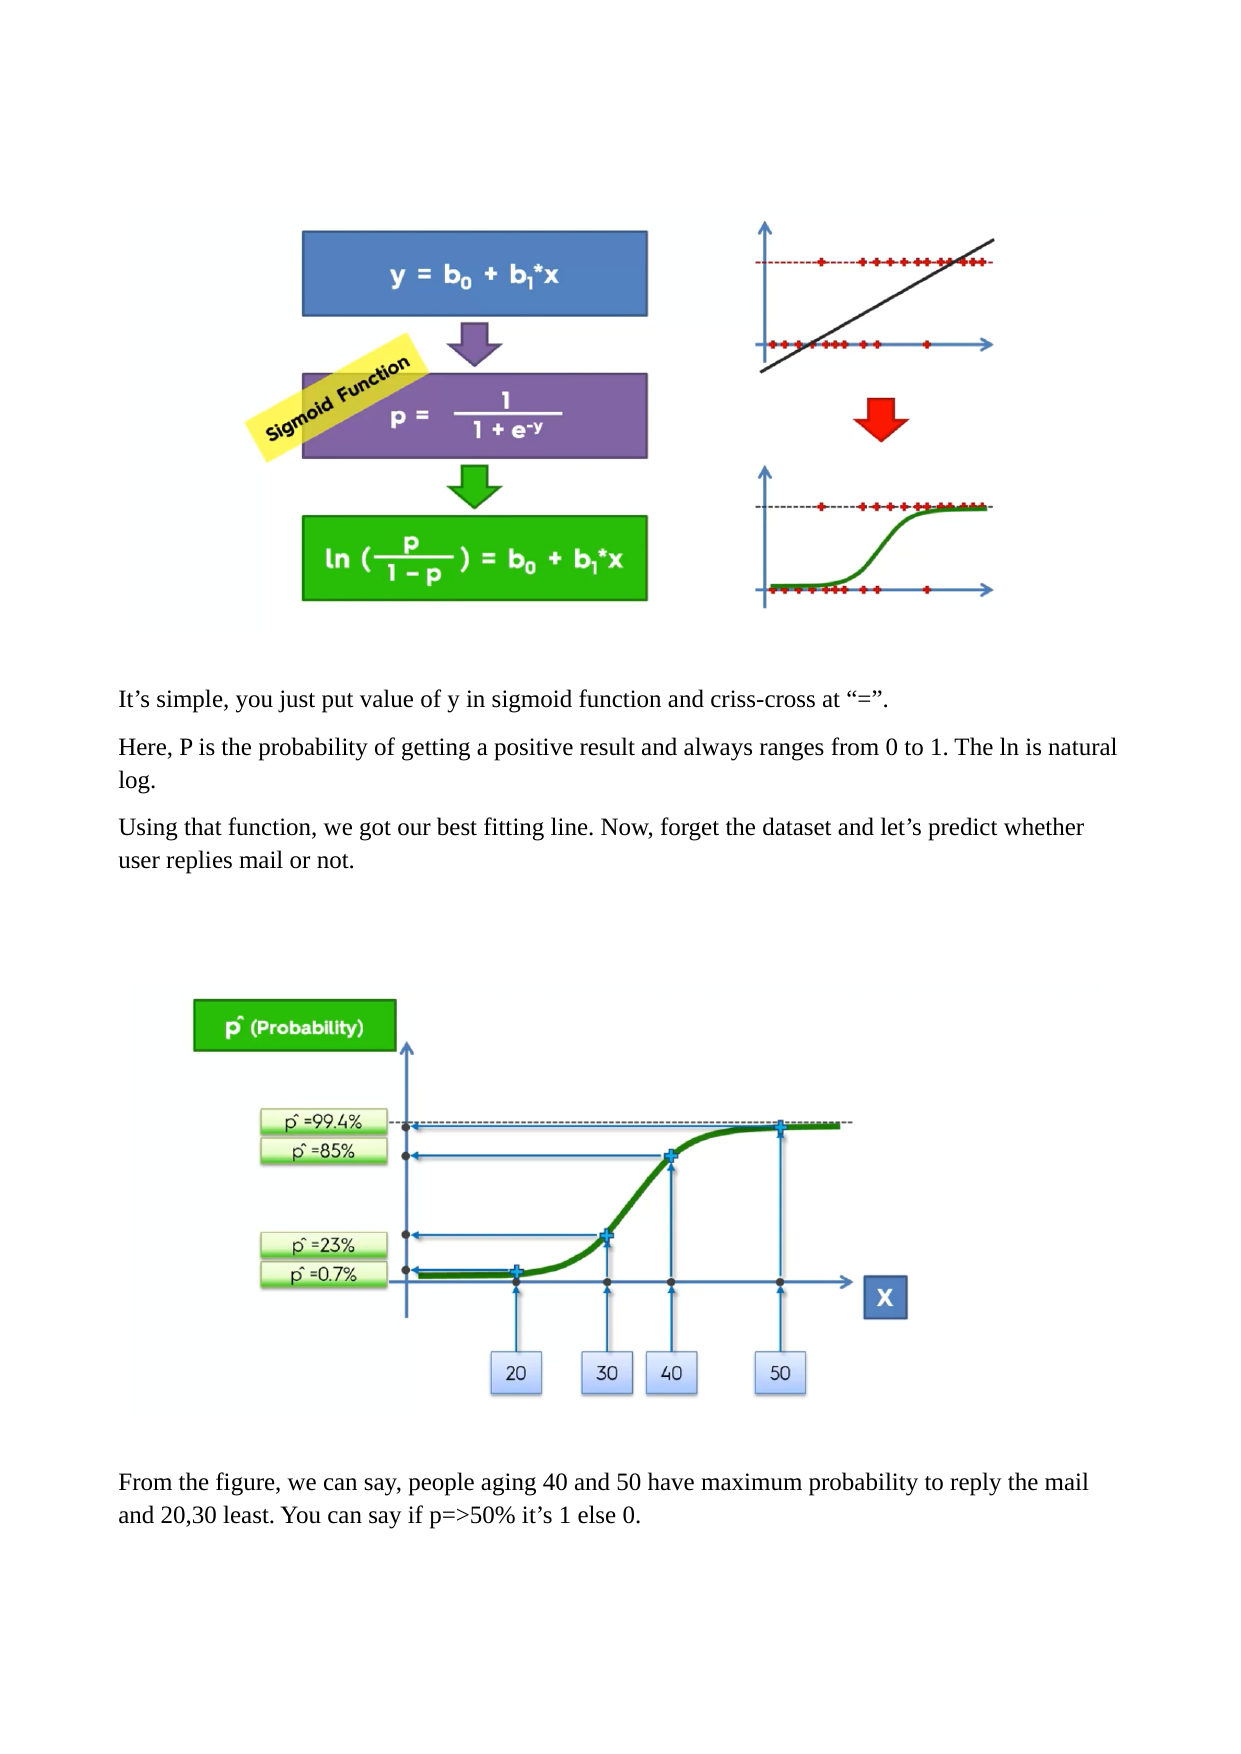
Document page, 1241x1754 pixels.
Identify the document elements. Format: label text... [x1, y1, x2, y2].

picture [132, 982, 1100, 1416]
text Using that function, we got our best fitting line. Now, forget the dataset and let’s predict whether user replies mail or not. [118, 812, 1122, 874]
picture [134, 209, 1107, 633]
text From the figure, we can say, people aging 40 and 50 have maximum probability to reply the mail and 20,30 least. You can say if p=>50% it’s 1 else 0. [118, 1467, 1122, 1529]
text It’s simple, you just put value of y in sigmoid function and criss-cross at “=”. [118, 684, 1122, 713]
text Here, P is the probability of getting a positive result and always ranges from 0 to 1. The ln is natural log. [118, 732, 1122, 794]
